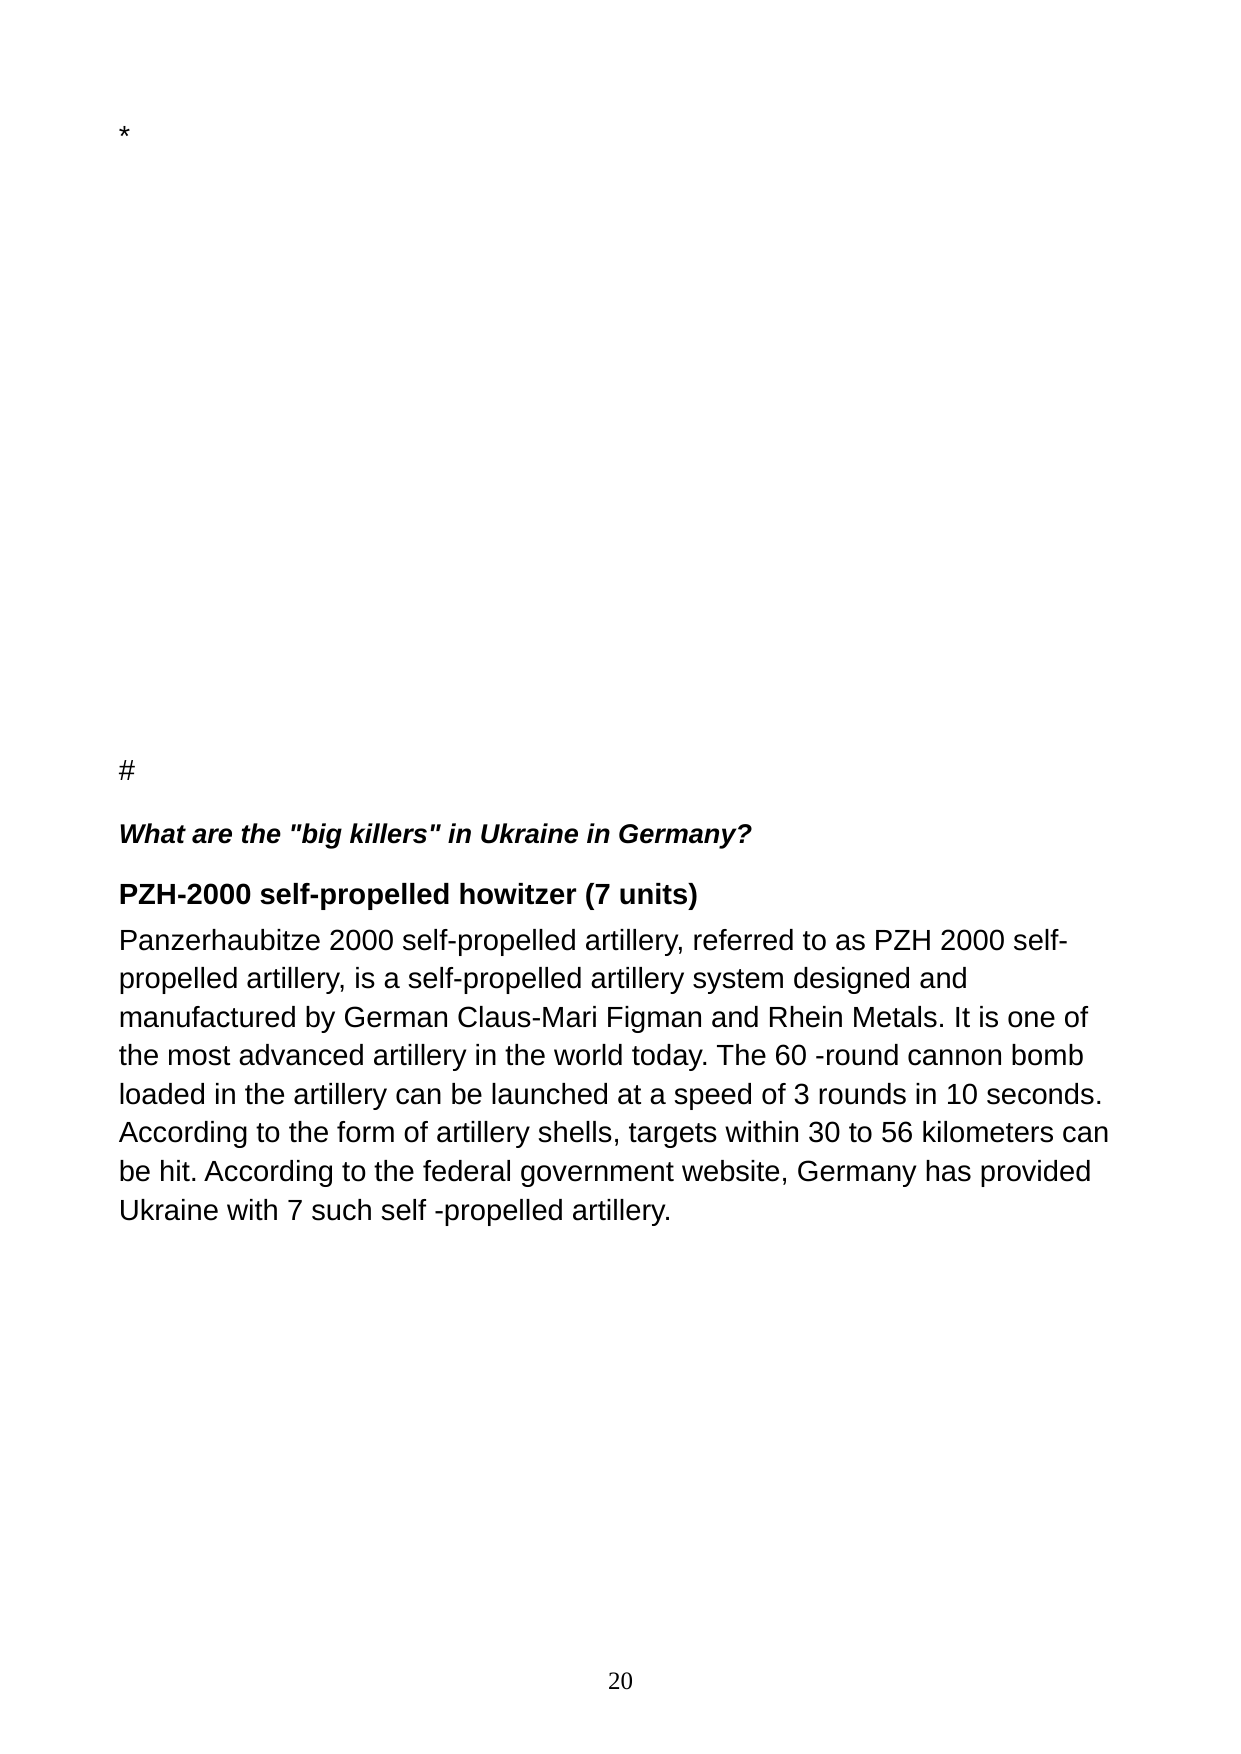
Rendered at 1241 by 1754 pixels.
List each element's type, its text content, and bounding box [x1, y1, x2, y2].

subtitle What are the "big killers" in Ukraine in Germany? [118, 818, 1122, 849]
subtitle PZH-2000 self-propelled howitzer (7 units) [118, 877, 1122, 910]
text Panzerhaubitze 2000 self-propelled artillery, referred to as PZH 2000 self-propelled artillery, is a self-propelled artillery system designed and manufactured by German Claus-Mari Figman and Rhein Metals. It is one of the most advanced artillery in the world today. The 60 -round cannon bomb loaded in the artillery can be launched at a speed of 3 rounds in 10 seconds. According to the form of artillery shells, targets within 30 to 56 kilometers can be hit. According to the federal government website, Germany has provided Ukraine with 7 such self -propelled artillery. [118, 923, 1122, 1226]
text * # [118, 118, 1122, 786]
